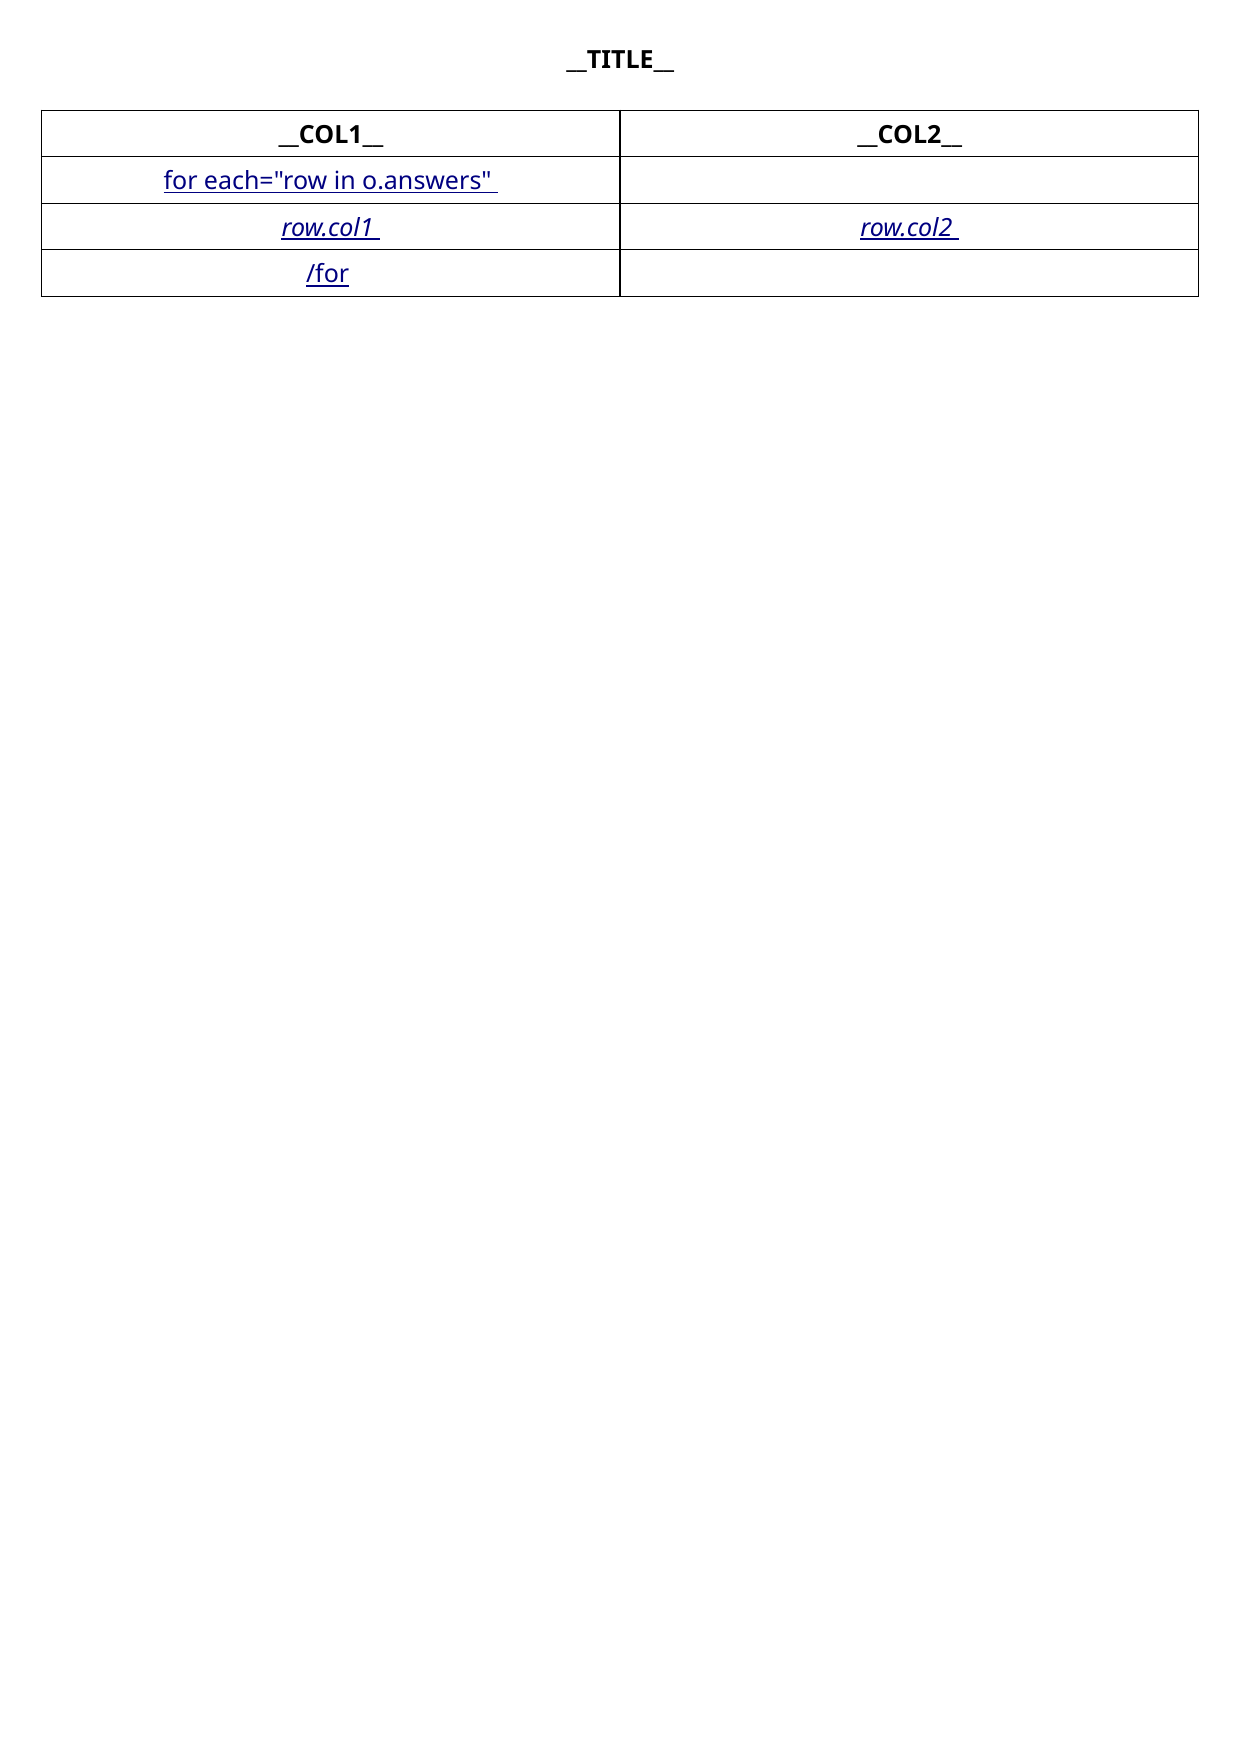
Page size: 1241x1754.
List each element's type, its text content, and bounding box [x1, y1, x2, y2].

table_cell for each="row in o.answers" [42, 157, 619, 203]
table_cell [621, 250, 1198, 296]
table_cell row.col1 [42, 204, 619, 249]
table_header __COL2__ [621, 111, 1198, 156]
table_cell row.col2 [621, 204, 1198, 249]
text __TITLE__ [41, 41, 1199, 75]
table_cell /for [42, 250, 619, 296]
table_cell [621, 157, 1198, 203]
table_header __COL1__ [42, 111, 619, 156]
